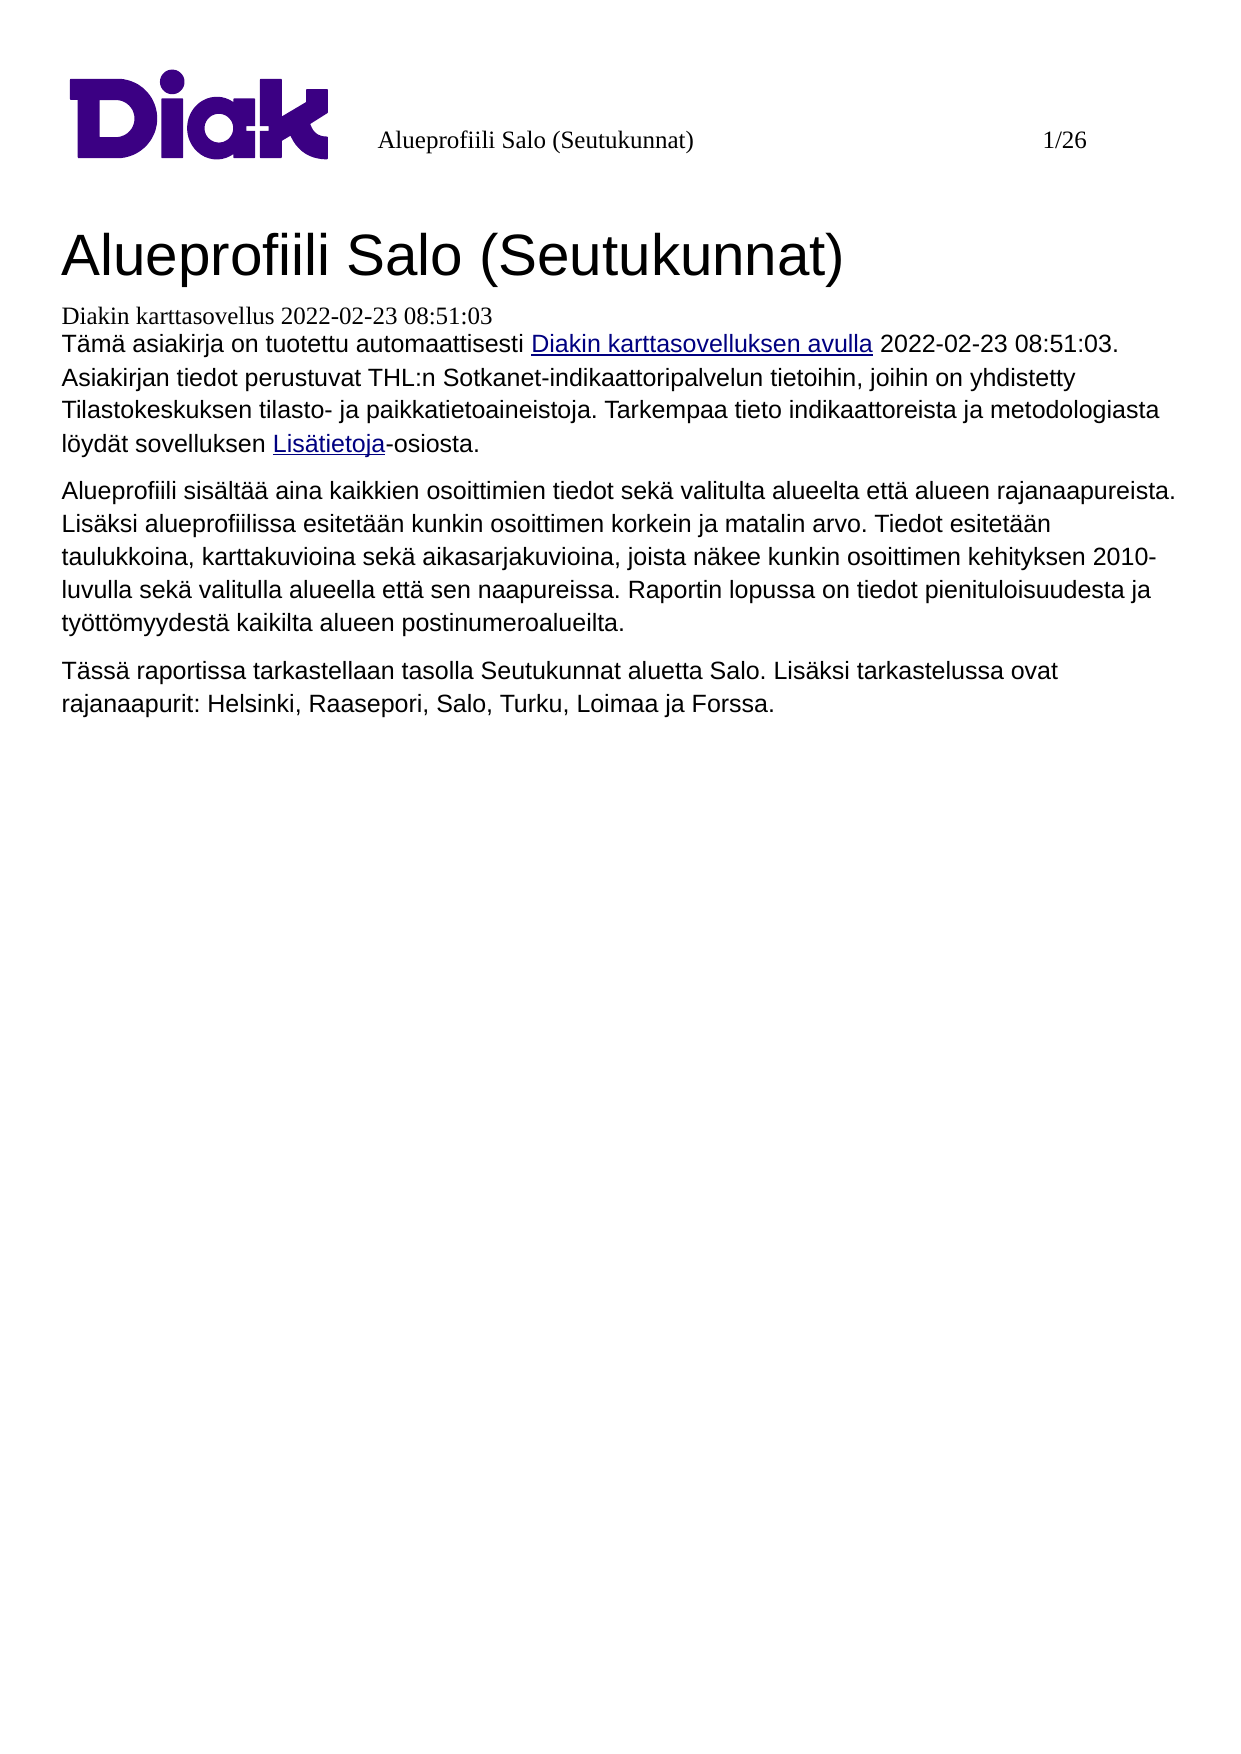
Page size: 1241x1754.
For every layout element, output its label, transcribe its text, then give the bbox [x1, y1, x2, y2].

text Tässä raportissa tarkastellaan tasolla Seutukunnat aluetta Salo. Lisäksi tarkastelussa ovat rajanaapurit: Helsinki, Raasepori, Salo, Turku, Loimaa ja Forssa. [61, 656, 1179, 718]
text Diakin karttasovellus 2022-02-23 08:51:03 [61, 301, 1179, 329]
text Alueprofiili sisältää aina kaikkien osoittimien tiedot sekä valitulta alueelta että alueen rajanaapureista. Lisäksi alueprofiilissa esitetään kunkin osoittimen korkein ja matalin arvo. Tiedot esitetään taulukkoina, karttakuvioina sekä aikasarjakuvioina, joista näkee kunkin osoittimen kehityksen 2010-luvulla sekä valitulla alueella että sen naapureissa. Raportin lopussa on tiedot pienituloisuudesta ja työttömyydestä kaikilta alueen postinumeroalueilta. [61, 476, 1179, 637]
text Tämä asiakirja on tuotettu automaattisesti Diakin karttasovelluksen avulla 2022-02-23 08:51:03. Asiakirjan tiedot perustuvat THL:n Sotkanet-indikaattoripalvelun tietoihin, joihin on yhdistetty Tilastokeskuksen tilasto- ja paikkatietoaineistoja. Tarkempaa tieto indikaattoreista ja metodologiasta löydät sovelluksen Lisätietoja-osiosta. [61, 329, 1179, 457]
title Alueprofiili Salo (Seutukunnat) [61, 221, 1179, 288]
